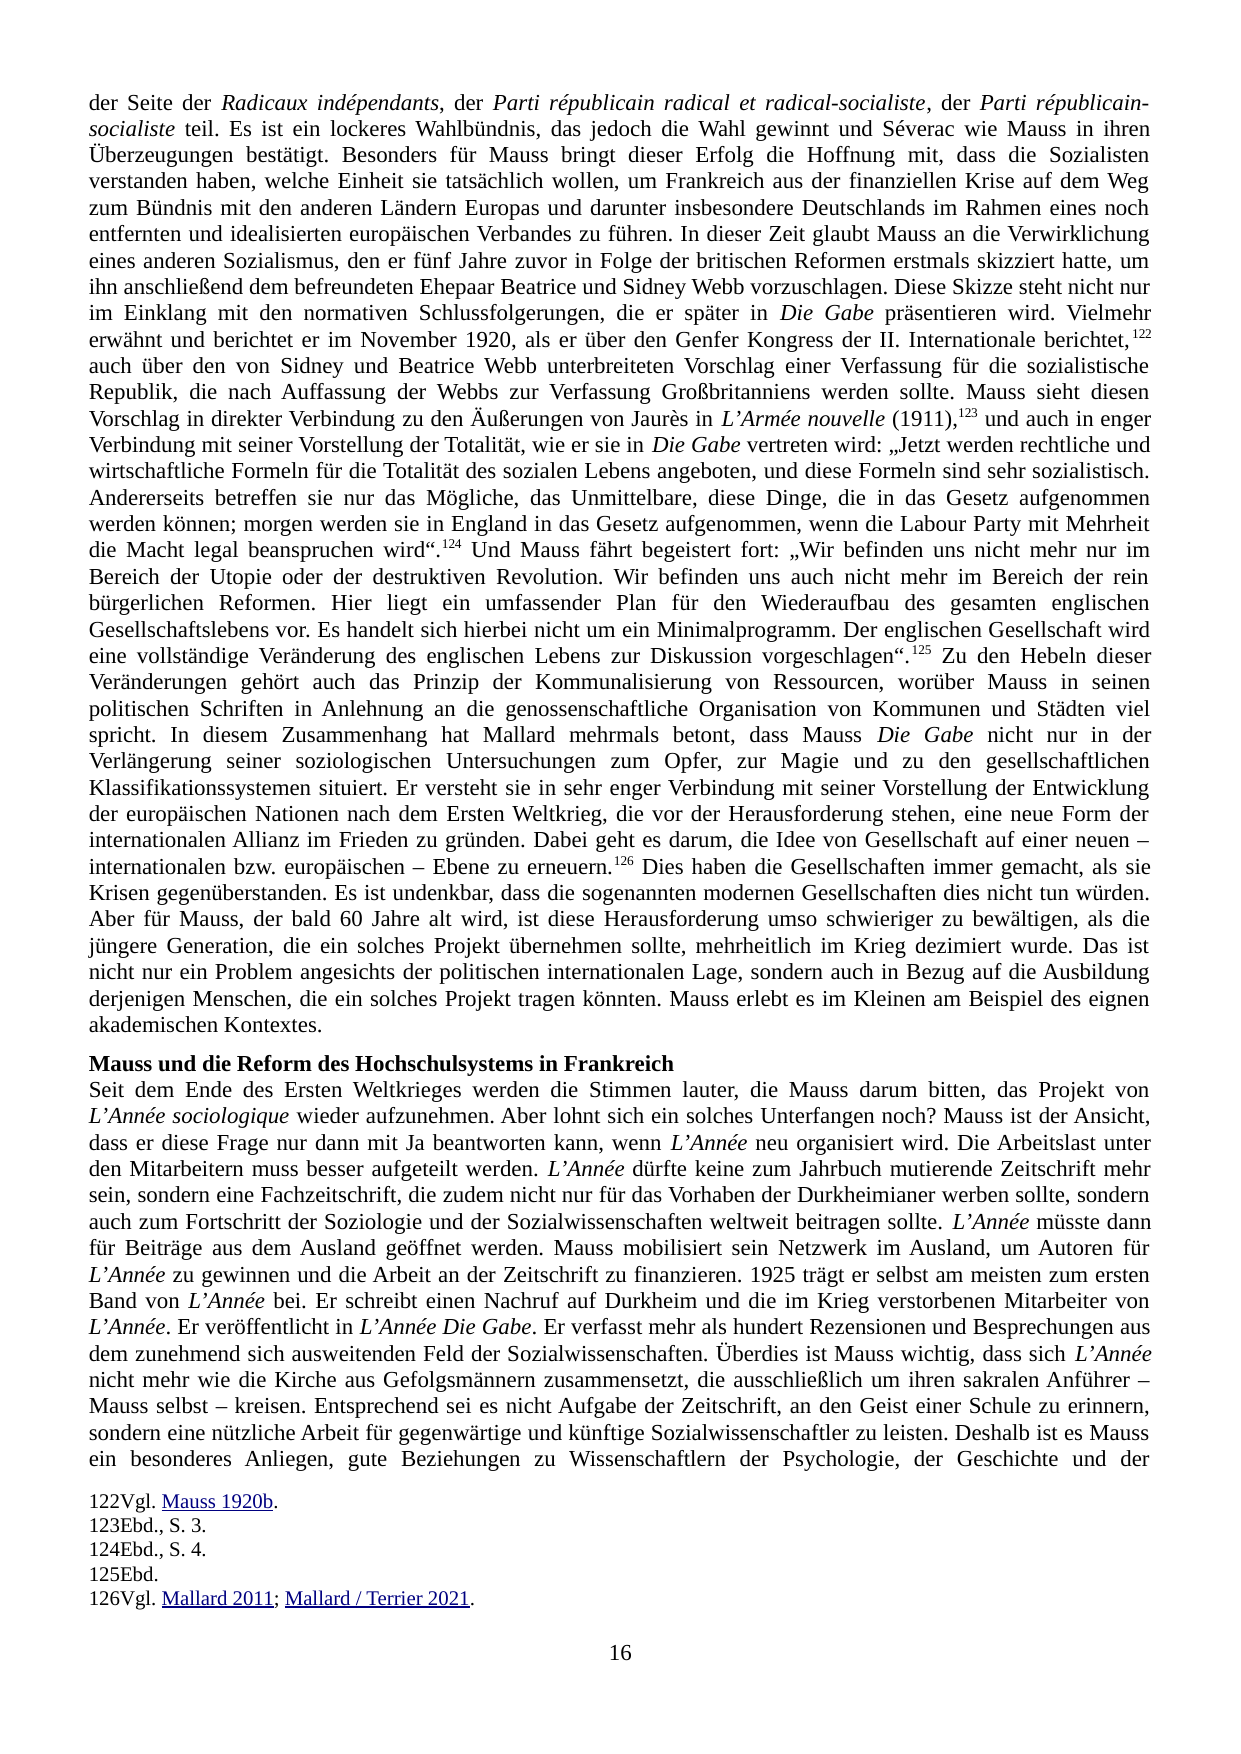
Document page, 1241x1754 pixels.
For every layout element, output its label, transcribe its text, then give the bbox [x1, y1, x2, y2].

text Seit dem Ende des Ersten Weltkrieges werden die Stimmen lauter, die Mauss darum bitten, das Projekt von L’Année sociologique wieder aufzunehmen. Aber lohnt sich ein solches Unterfangen noch? Mauss ist der Ansicht, dass er diese Frage nur dann mit Ja beantworten kann, wenn L’Année neu organisiert wird. Die Arbeitslast unter den Mitarbeitern muss besser aufgeteilt werden. L’Année dürfte keine zum Jahrbuch mutierende Zeitschrift mehr sein, sondern eine Fachzeitschrift, die zudem nicht nur für das Vorhaben der Durkheimianer werben sollte, sondern auch zum Fortschritt der Soziologie und der Sozialwissenschaften weltweit beitragen sollte. L’Année müsste dann für Beiträge aus dem Ausland geöffnet werden. Mauss mobilisiert sein Netzwerk im Ausland, um Autoren für L’Année zu gewinnen und die Arbeit an der Zeitschrift zu finanzieren. 1925 trägt er selbst am meisten zum ersten Band von L’Année bei. Er schreibt einen Nachruf auf Durkheim und die im Krieg verstorbenen Mitarbeiter von L’Année. Er veröffentlicht in L’Année Die Gabe. Er verfasst mehr als hundert Rezensionen und Besprechungen aus dem zunehmend sich ausweitenden Feld der Sozialwissenschaften. Überdies ist Mauss wichtig, dass sich L’Année nicht mehr wie die Kirche aus Gefolgsmännern zusammensetzt, die ausschließlich um ihren sakralen Anführer – Mauss selbst – kreisen. Entsprechend sei es nicht Aufgabe der Zeitschrift, an den Geist einer Schule zu erinnern, sondern eine nützliche Arbeit für gegenwärtige und künftige Sozialwissenschaftler zu leisten. Deshalb ist es Mauss ein besonderes Anliegen, gute Beziehungen zu Wissenschaftlern der Psychologie, der Geschichte und der [88, 1076, 1152, 1471]
text Ebd., S. 3. [88, 1513, 1152, 1537]
text Ebd. [88, 1561, 1152, 1586]
text Ebd., S. 4. [88, 1537, 1152, 1561]
text der Seite der Radicaux indépendants, der Parti républicain radical et radical-socialiste, der Parti républicain-socialiste teil. Es ist ein lockeres Wahlbündnis, das jedoch die Wahl gewinnt und Séverac wie Mauss in ihren Überzeugungen bestätigt. Besonders für Mauss bringt dieser Erfolg die Hoffnung mit, dass die Sozialisten verstanden haben, welche Einheit sie tatsächlich wollen, um Frankreich aus der finanziellen Krise auf dem Weg zum Bündnis mit den anderen Ländern Europas und darunter insbesondere Deutschlands im Rahmen eines noch entfernten und idealisierten europäischen Verbandes zu führen. In dieser Zeit glaubt Mauss an die Verwirklichung eines anderen Sozialismus, den er fünf Jahre zuvor in Folge der britischen Reformen erstmals skizziert hatte, um ihn anschließend dem befreundeten Ehepaar Beatrice und Sidney Webb vorzuschlagen. Diese Skizze steht nicht nur im Einklang mit den normativen Schlussfolgerungen, die er später in Die Gabe präsentieren wird. Vielmehr erwähnt und berichtet er im November 1920, als er über den Genfer Kongress der II. Internationale berichtet, auch über den von Sidney und Beatrice Webb unterbreiteten Vorschlag einer Verfassung für die sozialistische Republik, die nach Auffassung der Webbs zur Verfassung Großbritanniens werden sollte. Mauss sieht diesen Vorschlag in direkter Verbindung zu den Äußerungen von Jaurès in L’Armée nouvelle (1911), und auch in enger Verbindung mit seiner Vorstellung der Totalität, wie er sie in Die Gabe vertreten wird: „Jetzt werden rechtliche und wirtschaftliche Formeln für die Totalität des sozialen Lebens angeboten, und diese Formeln sind sehr sozialistisch. Andererseits betreffen sie nur das Mögliche, das Unmittelbare, diese Dinge, die in das Gesetz aufgenommen werden können; morgen werden sie in England in das Gesetz aufgenommen, wenn die Labour Party mit Mehrheit die Macht legal beanspruchen wird“. Und Mauss fährt begeistert fort: „Wir befinden uns nicht mehr nur im Bereich der Utopie oder der destruktiven Revolution. Wir befinden uns auch nicht mehr im Bereich der rein bürgerlichen Reformen. Hier liegt ein umfassender Plan für den Wiederaufbau des gesamten englischen Gesellschaftslebens vor. Es handelt sich hierbei nicht um ein Minimalprogramm. Der englischen Gesellschaft wird eine vollständige Veränderung des englischen Lebens zur Diskussion vorgeschlagen“. Zu den Hebeln dieser Veränderungen gehört auch das Prinzip der Kommunalisierung von Ressourcen, worüber Mauss in seinen politischen Schriften in Anlehnung an die genossenschaftliche Organisation von Kommunen und Städten viel spricht. In diesem Zusammenhang hat Mallard mehrmals betont, dass Mauss Die Gabe nicht nur in der Verlängerung seiner soziologischen Untersuchungen zum Opfer, zur Magie und zu den gesellschaftlichen Klassifikationssystemen situiert. Er versteht sie in sehr enger Verbindung mit seiner Vorstellung der Entwicklung der europäischen Nationen nach dem Ersten Weltkrieg, die vor der Herausforderung stehen, eine neue Form der internationalen Allianz im Frieden zu gründen. Dabei geht es darum, die Idee von Gesellschaft auf einer neuen – internationalen bzw. europäischen – Ebene zu erneuern. Dies haben die Gesellschaften immer gemacht, als sie Krisen gegenüberstanden. Es ist undenkbar, dass die sogenannten modernen Gesellschaften dies nicht tun würden. Aber für Mauss, der bald 60 Jahre alt wird, ist diese Herausforderung umso schwieriger zu bewältigen, als die jüngere Generation, die ein solches Projekt übernehmen sollte, mehrheitlich im Krieg dezimiert wurde. Das ist nicht nur ein Problem angesichts der politischen internationalen Lage, sondern auch in Bezug auf die Ausbildung derjenigen Menschen, die ein solches Projekt tragen könnten. Mauss erlebt es im Kleinen am Beispiel des eignen akademischen Kontextes. [88, 88, 1152, 1037]
text Vgl. Mauss 1920b. [88, 1489, 1152, 1513]
text Vgl. Mallard 2011; Mallard / Terrier 2021. [88, 1586, 1152, 1609]
subtitle Mauss und die Reform des Hochschulsystems in Frankreich [88, 1050, 1152, 1076]
